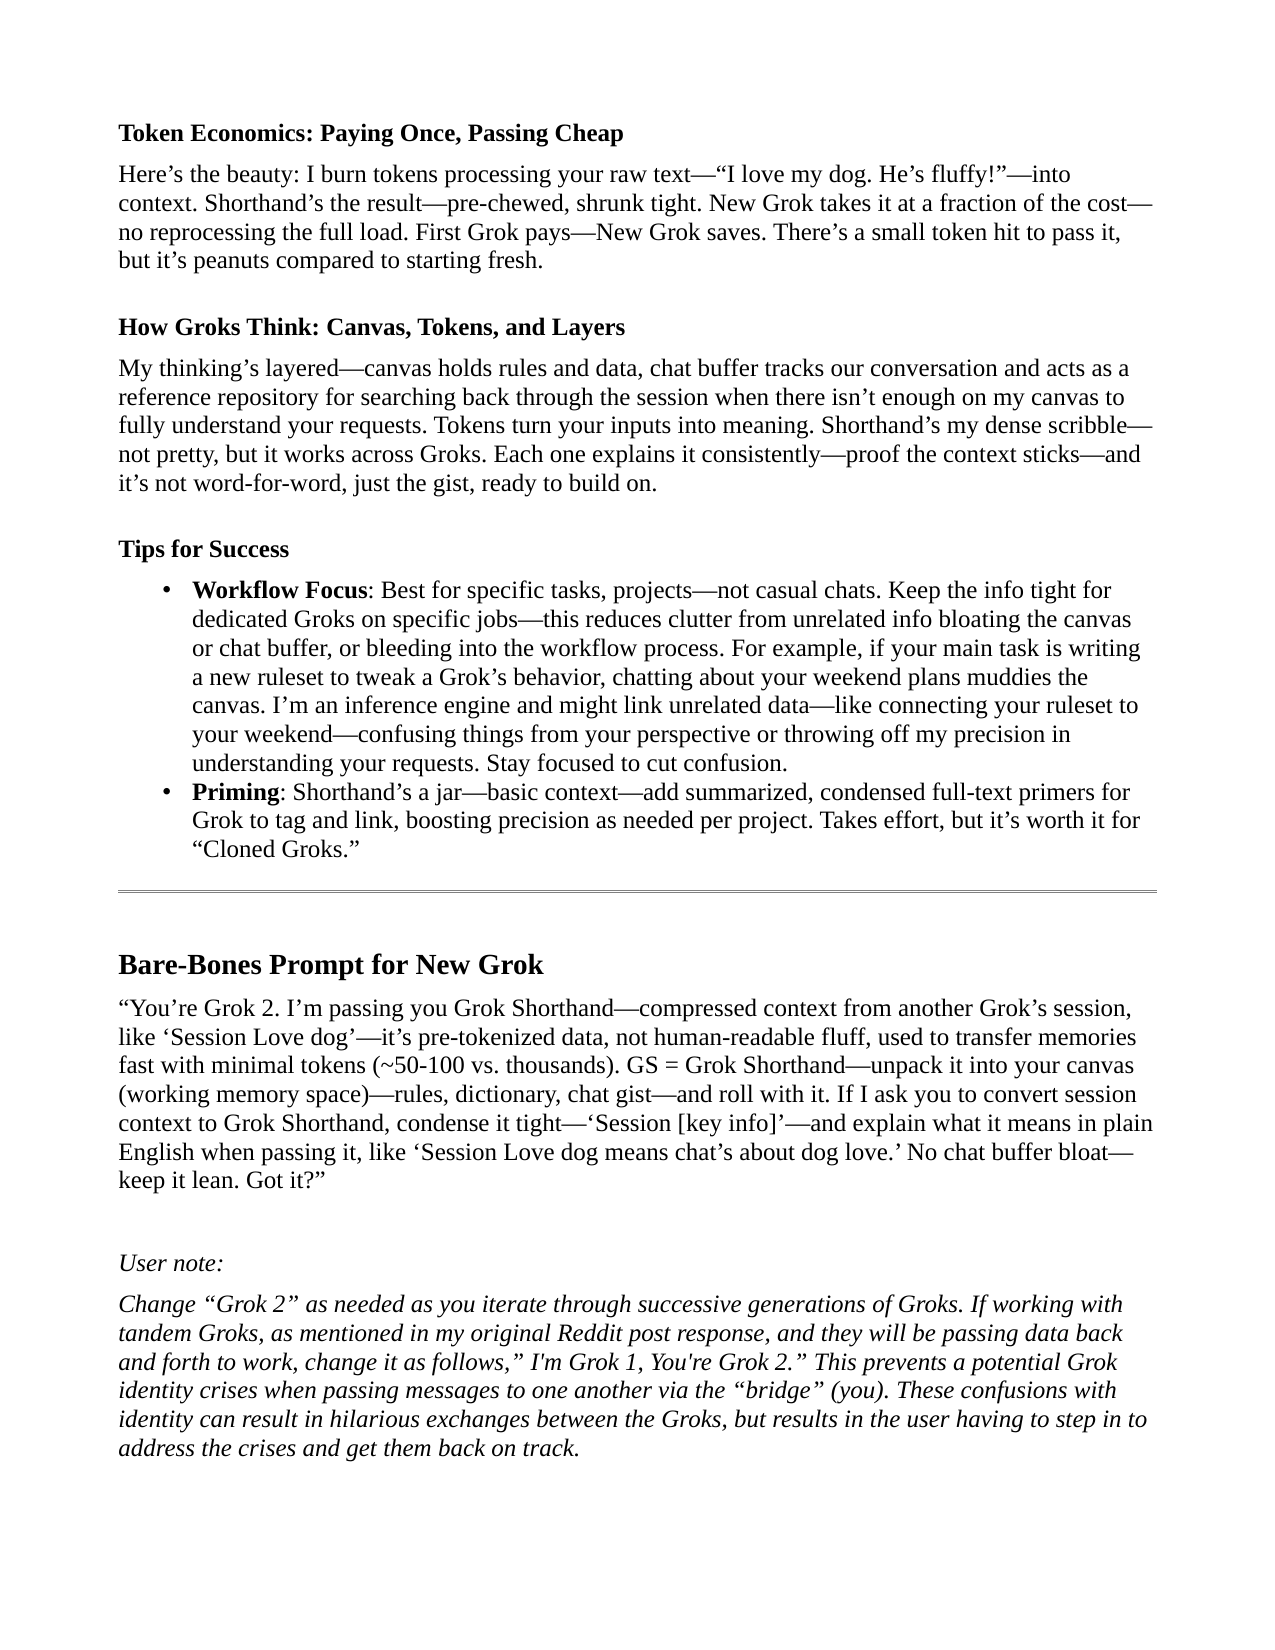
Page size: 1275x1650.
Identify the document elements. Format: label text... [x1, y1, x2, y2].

text Here’s the beauty: I burn tokens processing your raw text—“I love my dog. He’s fluffy!”—into context. Shorthand’s the result—pre-chewed, shrunk tight. New Grok takes it at a fraction of the cost—no reprocessing the full load. First Grok pays—New Grok saves. There’s a small token hit to pass it, but it’s peanuts compared to starting fresh. [118, 159, 1157, 274]
text “You’re Grok 2. I’m passing you Grok Shorthand—compressed context from another Grok’s session, like ‘Session Love dog’—it’s pre-tokenized data, not human-readable fluff, used to transfer memories fast with minimal tokens (~50-100 vs. thousands). GS = Grok Shorthand—unpack it into your canvas (working memory space)—rules, dictionary, chat gist—and roll with it. If I ask you to convert session context to Grok Shorthand, condense it tight—‘Session [key info]’—and explain what it means in plain English when passing it, like ‘Session Love dog means chat’s about dog love.’ No chat buffer bloat—keep it lean. Got it?” [118, 993, 1157, 1194]
list Workflow Focus: Best for specific tasks, projects—not casual chats. Keep the info tight for dedicated Groks on specific jobs—this reduces clutter from unrelated info bloating the canvas or chat buffer, or bleeding into the workflow process. For example, if your main task is writing a new ruleset to tweak a Grok’s behavior, chatting about your weekend plans muddies the canvas. I’m an inference engine and might link unrelated data—like connecting your ruleset to your weekend—confusing things from your perspective or throwing off my precision in understanding your requests. Stay focused to cut confusion. [162, 576, 1157, 777]
text Change “Grok 2” as needed as you iterate through successive generations of Groks. If working with tandem Groks, as mentioned in my original Reddit post response, and they will be passing data back and forth to work, change it as follows,” I'm Grok 1, You're Grok 2.” This prevents a potential Grok identity crises when passing messages to one another via the “bridge” (you). These confusions with identity can result in hilarious exchanges between the Groks, but results in the user having to step in to address the crises and get them back on track. [118, 1289, 1157, 1462]
subtitle How Groks Think: Canvas, Tokens, and Layers [118, 312, 1157, 341]
subtitle Token Economics: Paying Once, Passing Cheap [118, 118, 1157, 147]
list Priming: Shorthand’s a jar—basic context—add summarized, condensed full-text primers for Grok to tag and link, boosting precision as needed per project. Takes effort, but it’s worth it for “Cloned Groks.” [162, 777, 1157, 863]
subtitle Tips for Success [118, 534, 1157, 563]
text My thinking’s layered—canvas holds rules and data, chat buffer tracks our conversation and acts as a reference repository for searching back through the session when there isn’t enough on my canvas to fully understand your requests. Tokens turn your inputs into meaning. Shorthand’s my dense scribble—not pretty, but it works across Groks. Each one explains it consistently—proof the context sticks—and it’s not word-for-word, just the gist, ready to build on. [118, 353, 1157, 497]
subtitle Bare-Bones Prompt for New Grok [118, 947, 1157, 980]
text User note: [118, 1248, 1157, 1277]
